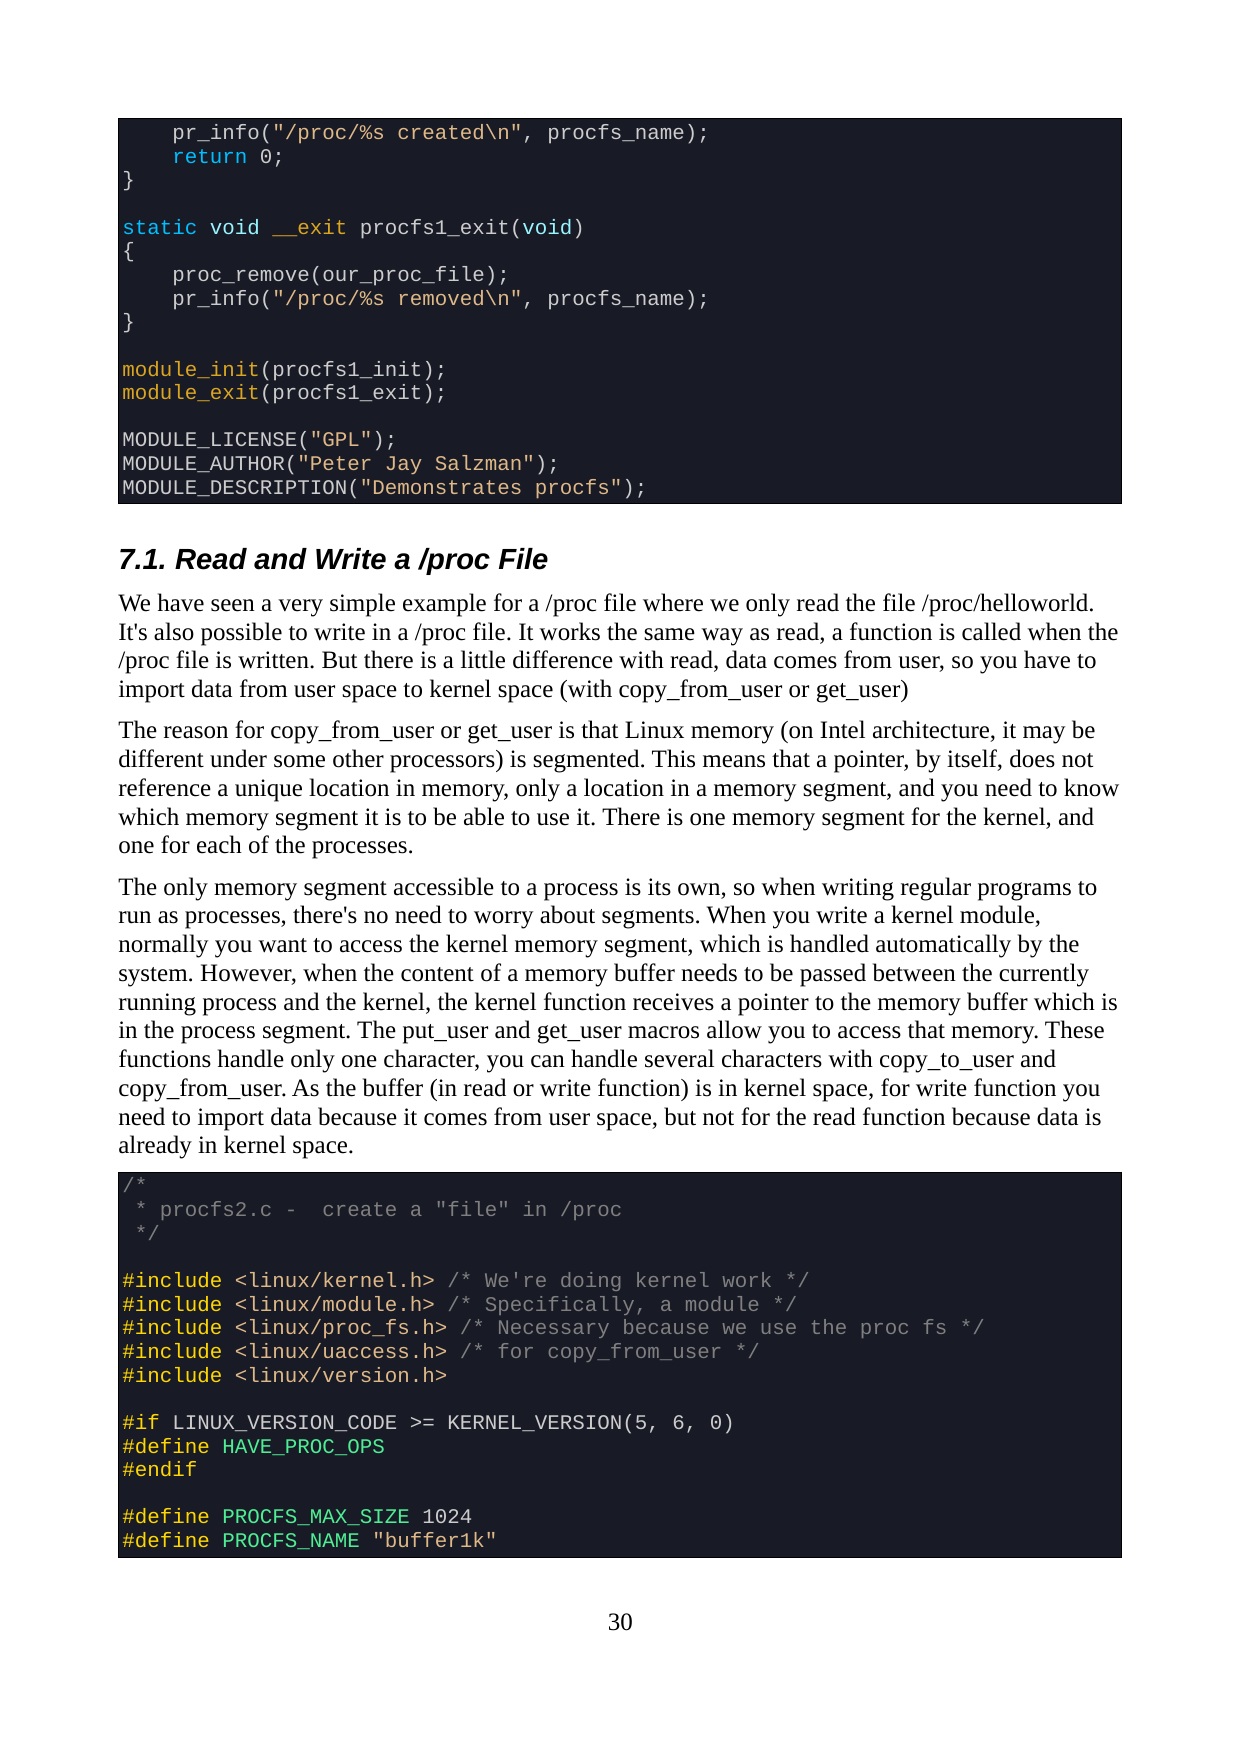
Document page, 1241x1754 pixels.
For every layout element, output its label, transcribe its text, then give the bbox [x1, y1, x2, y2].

text The only memory segment accessible to a process is its own, so when writing regular programs to run as processes, there's no need to worry about segments. When you write a kernel module, normally you want to access the kernel memory segment, which is handled automatically by the system. However, when the content of a memory buffer needs to be passed between the currently running process and the kernel, the kernel function receives a pointer to the memory buffer which is in the process segment. The put_user and get_user macros allow you to access that memory. These functions handle only one character, you can handle several characters with copy_to_user and copy_from_user. As the buffer (in read or write function) is in kernel space, for write function you need to import data because it comes from user space, but not for the read function because data is already in kernel space. [118, 872, 1122, 1159]
text #define PROCFS_MAX_SIZE 1024 [119, 1503, 1121, 1526]
text #include <linux/kernel.h> /* We're doing kernel work */ [119, 1266, 1121, 1290]
text } [119, 165, 1121, 189]
text module_exit(procfs1_exit); [119, 378, 1121, 402]
text module_init(procfs1_init); [119, 354, 1121, 378]
text MODULE_AUTHOR("Peter Jay Salzman"); [119, 449, 1121, 473]
text pr_info("/proc/%s removed\n", procfs_name); [119, 284, 1121, 307]
text #define HAVE_PROC_OPS [119, 1432, 1121, 1455]
text #endif [119, 1455, 1121, 1479]
text #include <linux/module.h> /* Specifically, a module */ [119, 1290, 1121, 1313]
text #define PROCFS_NAME "buffer1k" [119, 1526, 1121, 1557]
text #if LINUX_VERSION_CODE >= KERNEL_VERSION(5, 6, 0) [119, 1408, 1121, 1432]
text MODULE_DESCRIPTION("Demonstrates procfs"); [119, 473, 1121, 503]
text #include <linux/proc_fs.h> /* Necessary because we use the proc fs */ [119, 1313, 1121, 1337]
text */ [119, 1219, 1121, 1242]
text } [119, 307, 1121, 331]
text { [119, 236, 1121, 260]
text #include <linux/version.h> [119, 1361, 1121, 1384]
subtitle Read and Write a /proc File [118, 542, 1122, 575]
text * procfs2.c - create a "file" in /proc [119, 1195, 1121, 1219]
text #include <linux/uaccess.h> /* for copy_from_user */ [119, 1337, 1121, 1361]
text We have seen a very simple example for a /proc file where we only read the file /proc/helloworld. It's also possible to write in a /proc file. It works the same way as read, a function is called when the /proc file is written. But there is a little difference with read, data comes from user, so you have to import data from user space to kernel space (with copy_from_user or get_user) [118, 588, 1122, 703]
text static void __exit procfs1_exit(void) [119, 213, 1121, 236]
text proc_remove(our_proc_file); [119, 260, 1121, 284]
text pr_info("/proc/%s created\n", procfs_name); [119, 119, 1121, 142]
text MODULE_LICENSE("GPL"); [119, 426, 1121, 449]
text /* [119, 1173, 1121, 1195]
text The reason for copy_from_user or get_user is that Linux memory (on Intel architecture, it may be different under some other processors) is segmented. This means that a pointer, by itself, does not reference a unique location in memory, only a location in a memory segment, and you need to know which memory segment it is to be able to use it. There is one memory segment for the kernel, and one for each of the processes. [118, 715, 1122, 859]
text return 0; [119, 142, 1121, 165]
